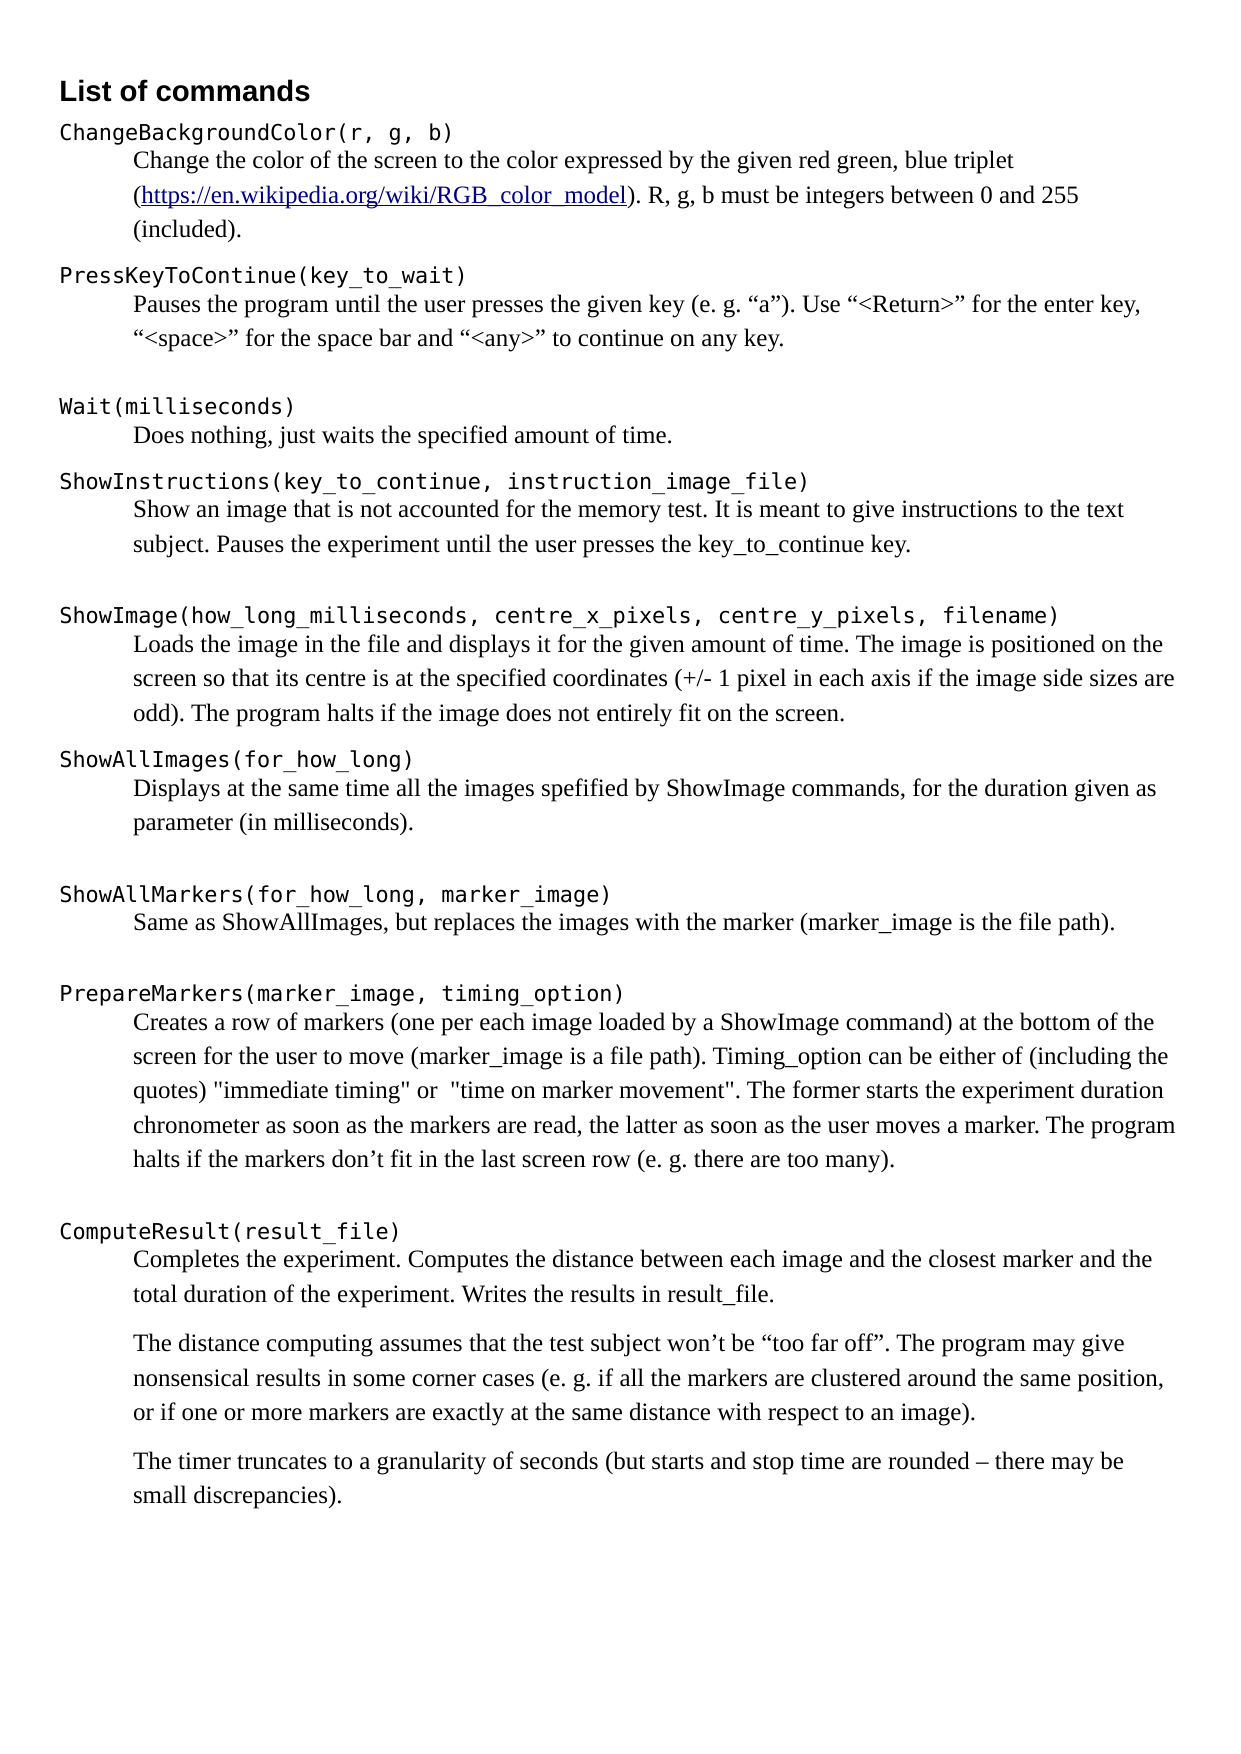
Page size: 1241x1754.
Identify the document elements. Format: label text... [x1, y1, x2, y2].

text PressKeyToContinue(key_to_wait) [59, 263, 1181, 289]
text Change the color of the screen to the color expressed by the given red green, blue triplet (https://en.wikipedia.org/wiki/RGB_color_model). R, g, b must be integers between 0 and 255 (included). [133, 145, 1181, 243]
text Does nothing, just waits the specified amount of time. [59, 420, 1181, 449]
text ChangeBackgroundColor(r, g, b) [59, 120, 1181, 145]
text ShowInstructions(key_to_continue, instruction_image_file) [59, 469, 1181, 494]
text Wait(milliseconds) [59, 394, 1181, 420]
text Completes the experiment. Computes the distance between each image and the closest marker and the total duration of the experiment. Writes the results in result_file. [133, 1244, 1181, 1308]
text Pauses the program until the user presses the given key (e. g. “a”). Use “<Return>” for the enter key, “<space>” for the space bar and “<any>” to continue on any key. [133, 289, 1181, 352]
text Same as ShowAllImages, but replaces the images with the marker (marker_image is the file path). [133, 907, 1181, 936]
text PrepareMarkers(marker_image, timing_option) [59, 981, 1181, 1007]
text Creates a row of markers (one per each image loaded by a ShowImage command) at the bottom of the screen for the user to move (marker_image is a file path). Timing_option can be either of (including the quotes) "immediate timing" or "time on marker movement". The former starts the experiment duration chronometer as soon as the markers are read, the latter as soon as the user moves a marker. The program halts if the markers don’t fit in the last screen row (e. g. there are too many). [133, 1007, 1181, 1173]
subtitle List of commands [59, 74, 1181, 107]
text Show an image that is not accounted for the memory test. It is meant to give instructions to the text subject. Pauses the experiment until the user presses the key_to_continue key. [133, 494, 1181, 558]
text ShowAllImages(for_how_long) [59, 747, 1181, 773]
text ComputeResult(result_file) [59, 1219, 1181, 1244]
text ShowAllMarkers(for_how_long, marker_image) [59, 882, 1181, 907]
text Loads the image in the file and displays it for the given amount of time. The image is positioned on the screen so that its centre is at the specified coordinates (+/- 1 pixel in each axis if the image side sizes are odd). The program halts if the image does not entirely fit on the screen. [133, 629, 1181, 727]
text The distance computing assumes that the test subject won’t be “too far off”. The program may give nonsensical results in some corner cases (e. g. if all the markers are clustered around the same position, or if one or more markers are exactly at the same distance with respect to an image). [133, 1328, 1181, 1426]
text The timer truncates to a granularity of seconds (but starts and stop time are rounded – there may be small discrepancies). [133, 1446, 1181, 1509]
text ShowImage(how_long_milliseconds, centre_x_pixels, centre_y_pixels, filename) [59, 603, 1181, 629]
text Displays at the same time all the images spefified by ShowImage commands, for the duration given as parameter (in milliseconds). [133, 773, 1181, 836]
